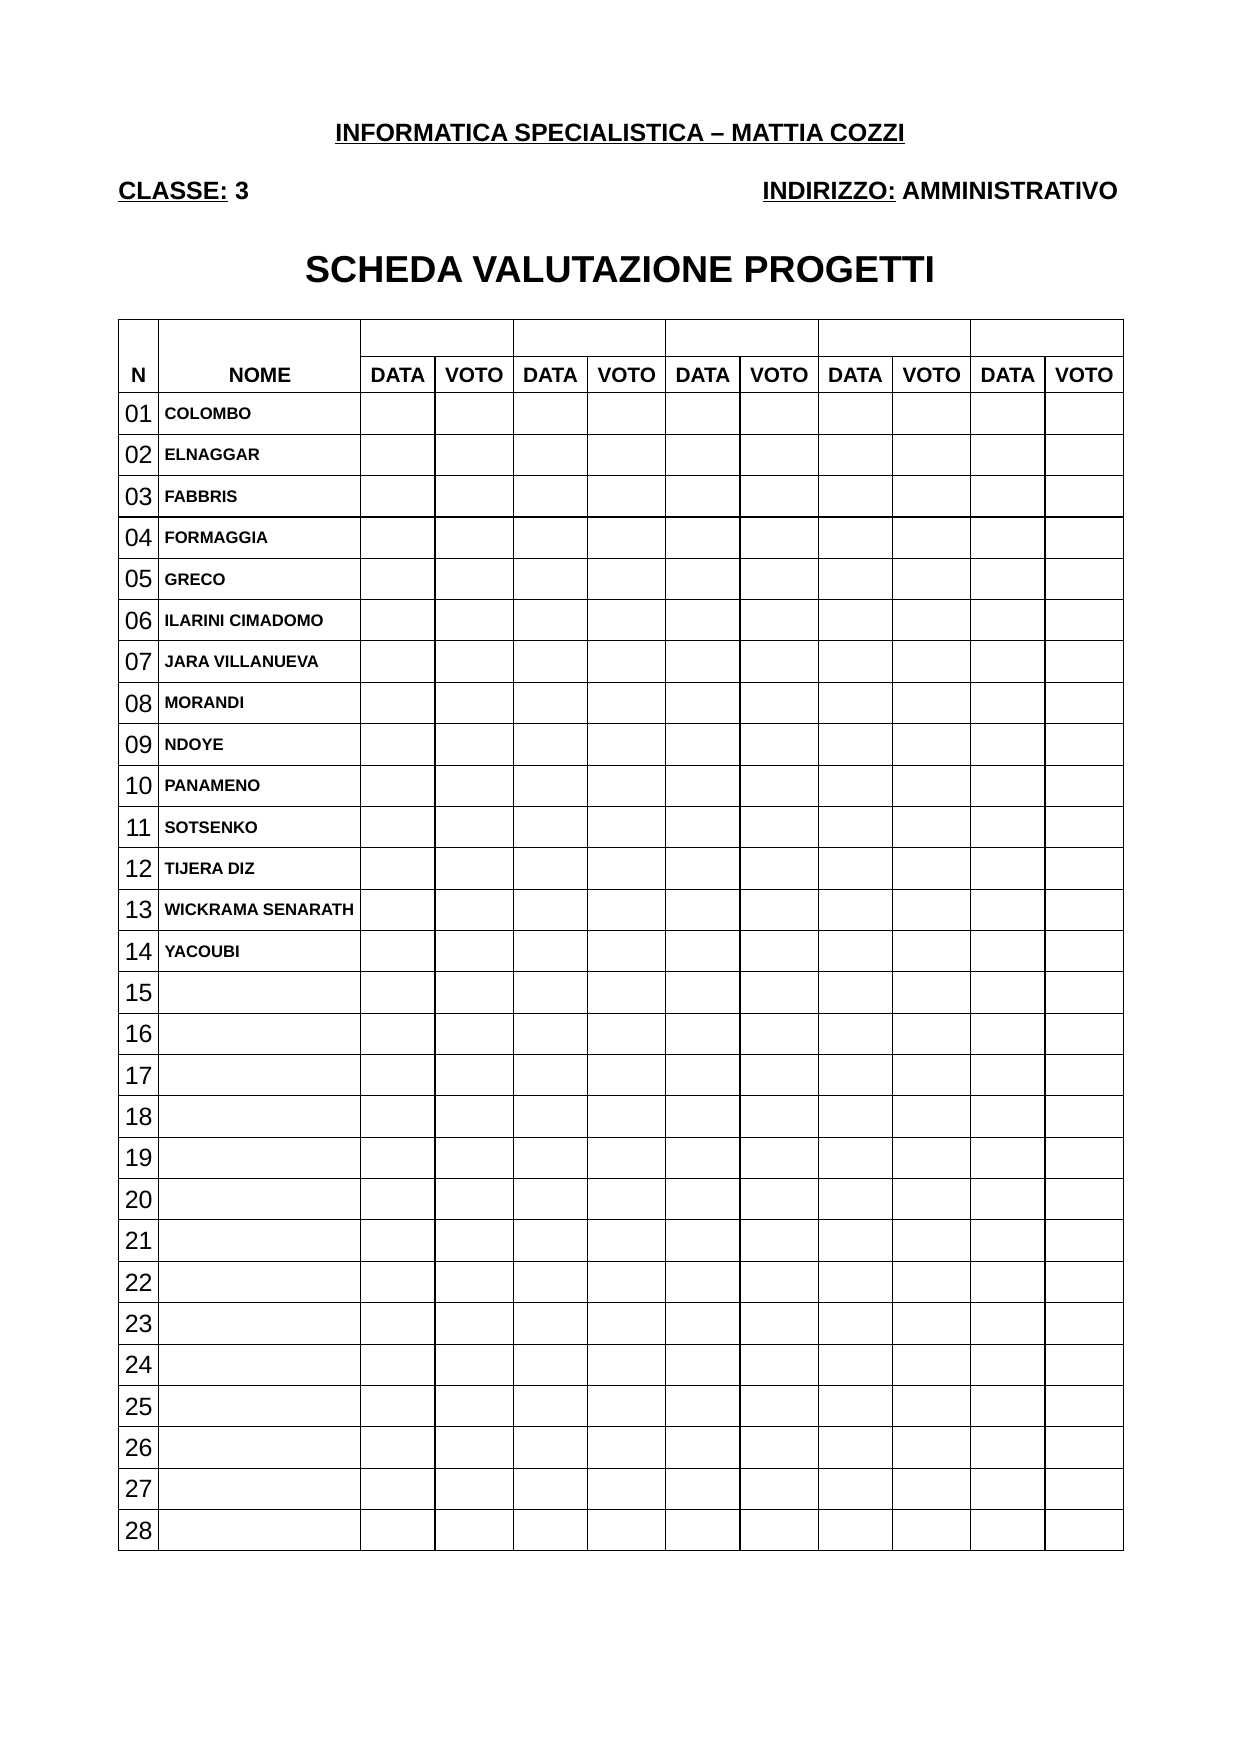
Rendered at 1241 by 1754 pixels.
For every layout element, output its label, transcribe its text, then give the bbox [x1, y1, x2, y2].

table_cell [1046, 600, 1123, 640]
table_cell [666, 766, 739, 806]
table_cell VOTO [893, 357, 970, 392]
table_cell [436, 1179, 513, 1219]
table_cell 23 [119, 1303, 158, 1343]
table_cell [1046, 1179, 1123, 1219]
table_cell [159, 1014, 360, 1054]
table_cell [666, 1262, 739, 1302]
table_cell [741, 393, 818, 434]
table_cell GRECO [159, 559, 360, 599]
table_header [361, 320, 513, 356]
table_cell [436, 1303, 513, 1343]
text CLASSE: 3 INDIRIZZO: AMMINISTRATIVO [118, 176, 1122, 204]
table_cell [361, 393, 434, 434]
table_cell [1046, 807, 1123, 847]
table_cell [893, 724, 970, 764]
table_cell [971, 600, 1044, 640]
table_cell [666, 435, 739, 475]
table_cell [971, 1138, 1044, 1178]
table_cell [588, 1138, 665, 1178]
table_cell [159, 1179, 360, 1219]
table_cell [159, 1055, 360, 1095]
table_cell [741, 683, 818, 723]
table_cell [588, 518, 665, 558]
table_cell [436, 476, 513, 516]
table_cell [666, 600, 739, 640]
table_cell [361, 1303, 434, 1343]
table_cell [361, 1096, 434, 1137]
table_cell DATA [819, 357, 892, 392]
table_header [514, 320, 665, 356]
table_cell [588, 972, 665, 1013]
table_cell [819, 1510, 892, 1550]
table_cell 15 [119, 972, 158, 1013]
table_cell [971, 1014, 1044, 1054]
table_cell [971, 476, 1044, 516]
table_cell 10 [119, 766, 158, 806]
table_cell [361, 1179, 434, 1219]
table_cell [741, 1220, 818, 1261]
table_cell [436, 600, 513, 640]
table_cell [971, 1303, 1044, 1343]
table_cell [514, 1096, 587, 1137]
table_cell [1046, 1469, 1123, 1509]
table_cell [893, 848, 970, 888]
table_cell 22 [119, 1262, 158, 1302]
table_cell [436, 1220, 513, 1261]
table_cell [666, 724, 739, 764]
table_cell [514, 600, 587, 640]
table_cell [666, 559, 739, 599]
table_cell [588, 1220, 665, 1261]
table_cell [666, 1427, 739, 1467]
table_cell [819, 559, 892, 599]
table_cell [361, 1262, 434, 1302]
table_cell [361, 848, 434, 888]
table_cell [893, 1469, 970, 1509]
table_cell [1046, 683, 1123, 723]
table_cell [514, 393, 587, 434]
table_cell [666, 1469, 739, 1509]
table_cell JARA VILLANUEVA [159, 641, 360, 682]
table_cell [819, 1138, 892, 1178]
table_cell [159, 1262, 360, 1302]
table_cell [588, 1427, 665, 1467]
table_cell [588, 1303, 665, 1343]
table_cell [819, 1262, 892, 1302]
table_cell [893, 1510, 970, 1550]
table_cell [819, 518, 892, 558]
table_cell DATA [971, 357, 1044, 392]
table_cell 20 [119, 1179, 158, 1219]
table_cell 09 [119, 724, 158, 764]
table_cell 07 [119, 641, 158, 682]
table_cell [361, 1345, 434, 1385]
table_cell [741, 1262, 818, 1302]
table_cell DATA [666, 357, 739, 392]
table_cell [436, 807, 513, 847]
table_cell [588, 476, 665, 516]
table_cell VOTO [1046, 357, 1123, 392]
table_cell [436, 435, 513, 475]
table_cell [588, 1469, 665, 1509]
table_cell [741, 1055, 818, 1095]
table_cell 14 [119, 931, 158, 971]
table_cell [1046, 1427, 1123, 1467]
table_cell [666, 683, 739, 723]
table_cell 08 [119, 683, 158, 723]
table_cell [741, 1386, 818, 1426]
table_cell [1046, 435, 1123, 475]
table_cell [361, 641, 434, 682]
table_cell [361, 1469, 434, 1509]
table_cell [971, 435, 1044, 475]
table_cell 12 [119, 848, 158, 888]
table_cell [971, 972, 1044, 1013]
table_header NOME [159, 320, 360, 392]
table_cell [893, 1055, 970, 1095]
table_cell [666, 1179, 739, 1219]
table_cell [741, 600, 818, 640]
table_cell [436, 724, 513, 764]
table_cell [666, 393, 739, 434]
table_cell [819, 972, 892, 1013]
table_cell FABBRIS [159, 476, 360, 516]
table_cell [436, 890, 513, 930]
table_cell [361, 683, 434, 723]
table_cell [1046, 641, 1123, 682]
table_cell [893, 1138, 970, 1178]
table_cell [893, 1303, 970, 1343]
table_cell [971, 1262, 1044, 1302]
table_cell [971, 1179, 1044, 1219]
table_cell [819, 1427, 892, 1467]
table_cell [436, 1510, 513, 1550]
table_cell [893, 766, 970, 806]
table_cell [893, 559, 970, 599]
table_cell [741, 476, 818, 516]
table_cell [514, 807, 587, 847]
table_cell [514, 931, 587, 971]
table_cell [893, 1427, 970, 1467]
table_cell [819, 476, 892, 516]
table_cell [1046, 972, 1123, 1013]
table_cell 27 [119, 1469, 158, 1509]
table_cell [361, 931, 434, 971]
table_cell [361, 600, 434, 640]
table_cell [159, 1096, 360, 1137]
table_cell [361, 1510, 434, 1550]
table_cell [436, 1427, 513, 1467]
table_cell 05 [119, 559, 158, 599]
table_cell [436, 1014, 513, 1054]
table_cell [588, 807, 665, 847]
table_cell [741, 1179, 818, 1219]
table_cell [159, 1510, 360, 1550]
table_cell [361, 1014, 434, 1054]
table_cell [1046, 890, 1123, 930]
table_cell 04 [119, 518, 158, 558]
table_cell [741, 1510, 818, 1550]
table_cell [514, 848, 587, 888]
table_cell [588, 1386, 665, 1426]
table_cell [819, 1055, 892, 1095]
table_cell [1046, 1138, 1123, 1178]
table_cell [436, 1138, 513, 1178]
table_cell [1046, 1220, 1123, 1261]
table_cell [971, 931, 1044, 971]
table_cell [893, 1220, 970, 1261]
table_cell [819, 1220, 892, 1261]
table_cell [741, 641, 818, 682]
table_cell [971, 559, 1044, 599]
table_cell [514, 476, 587, 516]
table_cell [893, 1179, 970, 1219]
table_cell [971, 890, 1044, 930]
table_cell [588, 766, 665, 806]
table_cell SOTSENKO [159, 807, 360, 847]
table_cell FORMAGGIA [159, 518, 360, 558]
table_cell [514, 435, 587, 475]
table_cell [666, 1345, 739, 1385]
table_cell [819, 931, 892, 971]
table_header [819, 320, 970, 356]
table_cell [971, 1055, 1044, 1095]
table_header [971, 320, 1123, 356]
table_cell [971, 1096, 1044, 1137]
table_cell [436, 683, 513, 723]
table_cell [893, 476, 970, 516]
table_cell [588, 559, 665, 599]
table_cell [159, 1220, 360, 1261]
table_cell 02 [119, 435, 158, 475]
table_cell [819, 435, 892, 475]
table_cell [588, 435, 665, 475]
table_cell [1046, 559, 1123, 599]
table_cell [514, 559, 587, 599]
table_cell [819, 1096, 892, 1137]
table_cell [741, 972, 818, 1013]
table_cell [1046, 1345, 1123, 1385]
table_cell [819, 683, 892, 723]
table_cell [971, 641, 1044, 682]
table_cell [514, 518, 587, 558]
table_cell [819, 1345, 892, 1385]
table_cell [514, 1427, 587, 1467]
table_cell [741, 559, 818, 599]
table_cell [819, 393, 892, 434]
table_cell [361, 476, 434, 516]
table_cell [893, 1386, 970, 1426]
table_header N [119, 320, 158, 392]
table_cell [361, 1427, 434, 1467]
table_cell 06 [119, 600, 158, 640]
table_cell [514, 1179, 587, 1219]
table_cell [1046, 476, 1123, 516]
table_cell [361, 435, 434, 475]
table_cell [514, 1220, 587, 1261]
table_cell [436, 518, 513, 558]
table_cell [819, 1386, 892, 1426]
table_cell [971, 1386, 1044, 1426]
table_cell [1046, 724, 1123, 764]
table_cell [741, 1427, 818, 1467]
table_cell [159, 1386, 360, 1426]
table_cell [436, 1055, 513, 1095]
table_cell [819, 724, 892, 764]
table_cell [436, 1096, 513, 1137]
table_cell [819, 641, 892, 682]
table_cell ELNAGGAR [159, 435, 360, 475]
table_cell VOTO [588, 357, 665, 392]
table_cell [159, 1303, 360, 1343]
table_cell [819, 1014, 892, 1054]
table_cell [361, 890, 434, 930]
table_cell [971, 807, 1044, 847]
table_cell [514, 1469, 587, 1509]
table_cell [588, 890, 665, 930]
table_cell [436, 1345, 513, 1385]
table_cell 17 [119, 1055, 158, 1095]
table_cell YACOUBI [159, 931, 360, 971]
table_cell [893, 931, 970, 971]
table_cell DATA [361, 357, 434, 392]
table_cell [514, 1014, 587, 1054]
table_cell 13 [119, 890, 158, 930]
table_cell 26 [119, 1427, 158, 1467]
table_cell [436, 972, 513, 1013]
table_cell [159, 1469, 360, 1509]
table_cell [588, 683, 665, 723]
table_cell [514, 683, 587, 723]
table_cell [741, 724, 818, 764]
table_cell TIJERA DIZ [159, 848, 360, 888]
table_cell [893, 600, 970, 640]
table_cell [893, 1262, 970, 1302]
table_cell [741, 848, 818, 888]
table_cell [666, 1386, 739, 1426]
table_cell [1046, 393, 1123, 434]
table_cell [741, 1096, 818, 1137]
table_cell [588, 1510, 665, 1550]
table_cell [1046, 931, 1123, 971]
table_cell [819, 807, 892, 847]
table_cell [436, 766, 513, 806]
table_cell [361, 1220, 434, 1261]
table_cell [741, 766, 818, 806]
table_cell [893, 435, 970, 475]
table_cell [971, 683, 1044, 723]
table_cell [1046, 1386, 1123, 1426]
table_cell [971, 1469, 1044, 1509]
table_cell DATA [514, 357, 587, 392]
table_cell [514, 1262, 587, 1302]
table_cell [666, 1138, 739, 1178]
table_cell [1046, 766, 1123, 806]
table_cell ILARINI CIMADOMO [159, 600, 360, 640]
table_cell [971, 1345, 1044, 1385]
table_cell [971, 848, 1044, 888]
table_cell [588, 641, 665, 682]
table_cell [819, 1303, 892, 1343]
table_cell [159, 972, 360, 1013]
table_cell [666, 1014, 739, 1054]
table_cell [514, 1138, 587, 1178]
table_cell [361, 559, 434, 599]
table_cell [666, 848, 739, 888]
table_cell [741, 435, 818, 475]
table_cell [666, 1055, 739, 1095]
table_cell [588, 1014, 665, 1054]
table_cell [971, 1510, 1044, 1550]
table_cell [971, 724, 1044, 764]
table_cell [361, 1386, 434, 1426]
table_cell [971, 766, 1044, 806]
table_cell [588, 1262, 665, 1302]
table_cell WICKRAMA SENARATH [159, 890, 360, 930]
table_cell [893, 890, 970, 930]
table_cell [819, 766, 892, 806]
table_cell [514, 1055, 587, 1095]
table_cell [1046, 1510, 1123, 1550]
table_cell [1046, 1014, 1123, 1054]
table_cell [361, 1055, 434, 1095]
table_cell [741, 1303, 818, 1343]
table_cell [1046, 518, 1123, 558]
table_cell [588, 724, 665, 764]
table_cell [159, 1138, 360, 1178]
table_cell [436, 559, 513, 599]
table_cell [819, 848, 892, 888]
table_cell [971, 1220, 1044, 1261]
text SCHEDA VALUTAZIONE PROGETTI [118, 247, 1122, 291]
table_cell [361, 972, 434, 1013]
table_cell [666, 1096, 739, 1137]
table_cell [741, 1138, 818, 1178]
table_cell 03 [119, 476, 158, 516]
table_cell [588, 1055, 665, 1095]
table_cell [971, 518, 1044, 558]
table_cell [436, 1386, 513, 1426]
table_cell [514, 641, 587, 682]
table_cell [1046, 1096, 1123, 1137]
table_cell [893, 1096, 970, 1137]
table_cell [666, 931, 739, 971]
table_cell [666, 1220, 739, 1261]
table_cell [436, 848, 513, 888]
table_cell [361, 766, 434, 806]
table_cell VOTO [741, 357, 818, 392]
table_cell [741, 807, 818, 847]
table_cell [819, 1179, 892, 1219]
table_cell [666, 807, 739, 847]
table_cell [971, 1427, 1044, 1467]
table_cell [666, 476, 739, 516]
table_cell [514, 1386, 587, 1426]
table_cell [588, 931, 665, 971]
table_cell [436, 1469, 513, 1509]
table_cell [741, 518, 818, 558]
table_cell [514, 1510, 587, 1550]
table_cell [1046, 848, 1123, 888]
table_cell [819, 1469, 892, 1509]
table_cell [741, 1014, 818, 1054]
table_cell [1046, 1303, 1123, 1343]
table_cell [893, 972, 970, 1013]
table_cell [436, 641, 513, 682]
table_cell [741, 890, 818, 930]
table_cell [741, 931, 818, 971]
table_cell COLOMBO [159, 393, 360, 434]
table_cell [514, 972, 587, 1013]
table_cell [436, 1262, 513, 1302]
table_cell [588, 1096, 665, 1137]
table_cell [893, 683, 970, 723]
table_cell [893, 807, 970, 847]
table_header [666, 320, 818, 356]
table_cell [666, 641, 739, 682]
table_cell [741, 1345, 818, 1385]
table_cell [666, 518, 739, 558]
table_cell 01 [119, 393, 158, 434]
table_cell [436, 393, 513, 434]
table_cell 24 [119, 1345, 158, 1385]
table_cell [436, 931, 513, 971]
table_cell [588, 1179, 665, 1219]
table_cell [514, 1345, 587, 1385]
table_cell [588, 393, 665, 434]
table_cell [361, 807, 434, 847]
table_cell NDOYE [159, 724, 360, 764]
table_cell [361, 518, 434, 558]
table_cell [666, 1303, 739, 1343]
table_cell MORANDI [159, 683, 360, 723]
table_cell [893, 393, 970, 434]
table_cell [666, 1510, 739, 1550]
table_cell [159, 1427, 360, 1467]
table_cell [361, 1138, 434, 1178]
table_cell [159, 1345, 360, 1385]
table_cell [1046, 1055, 1123, 1095]
table_cell [819, 600, 892, 640]
table_cell [741, 1469, 818, 1509]
table_cell [514, 1303, 587, 1343]
table_cell [893, 641, 970, 682]
table_cell [666, 890, 739, 930]
text INFORMATICA SPECIALISTICA – MATTIA COZZI [118, 118, 1122, 147]
table_cell [666, 972, 739, 1013]
table_cell [893, 1014, 970, 1054]
table_cell [514, 724, 587, 764]
table_cell 16 [119, 1014, 158, 1054]
table_cell 19 [119, 1138, 158, 1178]
table_cell 18 [119, 1096, 158, 1137]
table_cell [588, 848, 665, 888]
table_cell [971, 393, 1044, 434]
table_cell PANAMENO [159, 766, 360, 806]
table_cell [1046, 1262, 1123, 1302]
table_cell [819, 890, 892, 930]
table_cell [588, 1345, 665, 1385]
table_cell [514, 766, 587, 806]
table_cell [893, 1345, 970, 1385]
table_cell [588, 600, 665, 640]
table_cell [893, 518, 970, 558]
table_cell 28 [119, 1510, 158, 1550]
table_cell VOTO [436, 357, 513, 392]
table_cell [361, 724, 434, 764]
table_cell [514, 890, 587, 930]
table_cell 11 [119, 807, 158, 847]
table_cell 21 [119, 1220, 158, 1261]
table_cell 25 [119, 1386, 158, 1426]
